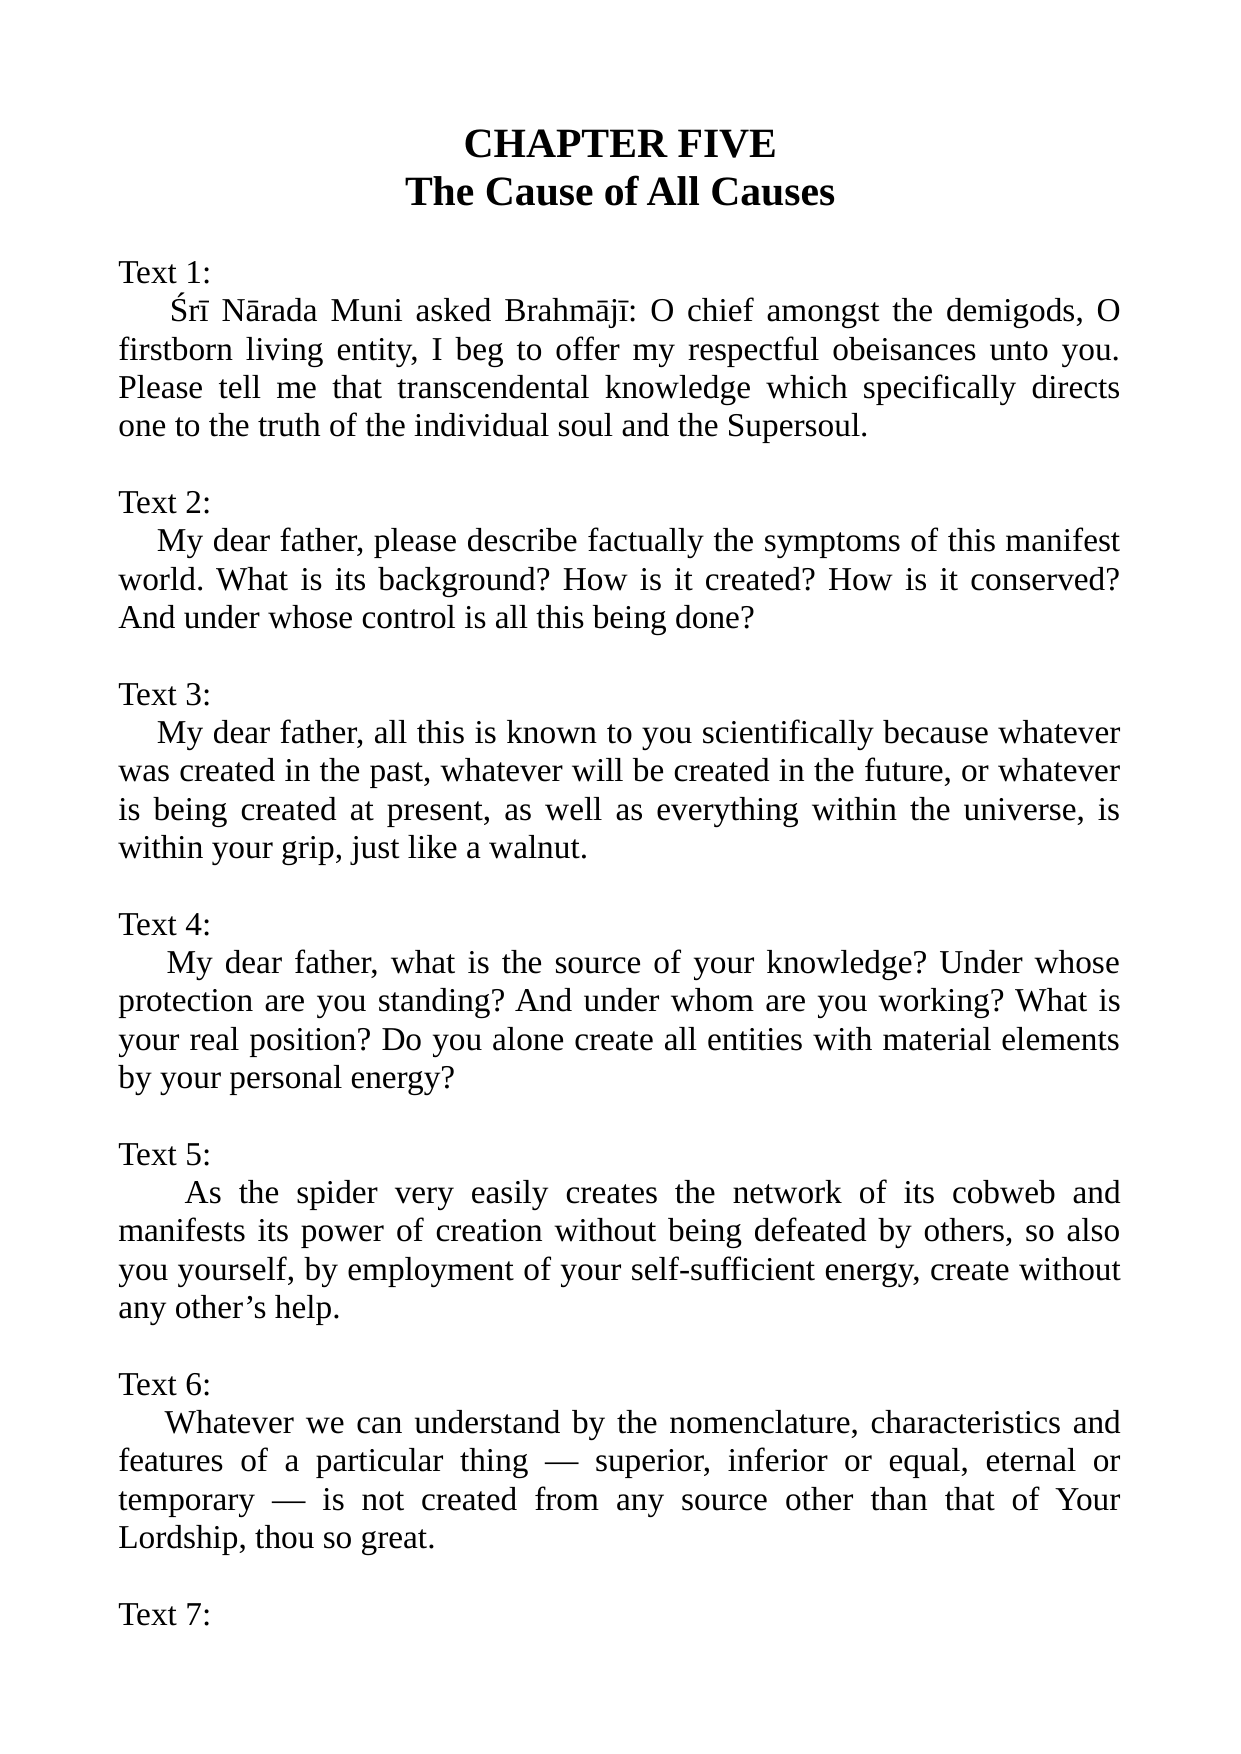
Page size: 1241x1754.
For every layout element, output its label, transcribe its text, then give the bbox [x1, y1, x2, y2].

text Text 7: [118, 1594, 1122, 1632]
text Text 5: [118, 1134, 1122, 1172]
text Śrī Nārada Muni asked Brahmājī: O chief amongst the demigods, O firstborn living entity, I beg to offer my respectful obeisances unto you. Please tell me that transcendental knowledge which specifically directs one to the truth of the individual soul and the Supersoul. [118, 291, 1122, 444]
text Text 1: [118, 252, 1122, 291]
text Text 4: [118, 904, 1122, 942]
text As the spider very easily creates the network of its cobweb and manifests its power of creation without being defeated by others, so also you yourself, by employment of your self-sufficient energy, create without any other’s help. [118, 1172, 1122, 1326]
text Whatever we can understand by the nomenclature, characteristics and features of a particular thing — superior, inferior or equal, eternal or temporary — is not created from any source other than that of Your Lordship, thou so great. [118, 1402, 1122, 1556]
text Text 3: [118, 674, 1122, 712]
text My dear father, please describe factually the symptoms of this manifest world. What is its background? How is it created? How is it conserved? And under whose control is all this being done? [118, 521, 1122, 636]
text CHAPTER FIVE [118, 118, 1122, 166]
text Text 2: [118, 482, 1122, 521]
text Text 6: [118, 1364, 1122, 1402]
text My dear father, all this is known to you scientifically because whatever was created in the past, whatever will be created in the future, or whatever is being created at present, as well as everything within the universe, is within your grip, just like a walnut. [118, 712, 1122, 866]
text The Cause of All Causes [118, 166, 1122, 214]
text My dear father, what is the source of your knowledge? Under whose protection are you standing? And under whom are you working? What is your real position? Do you alone create all entities with material elements by your personal energy? [118, 942, 1122, 1096]
